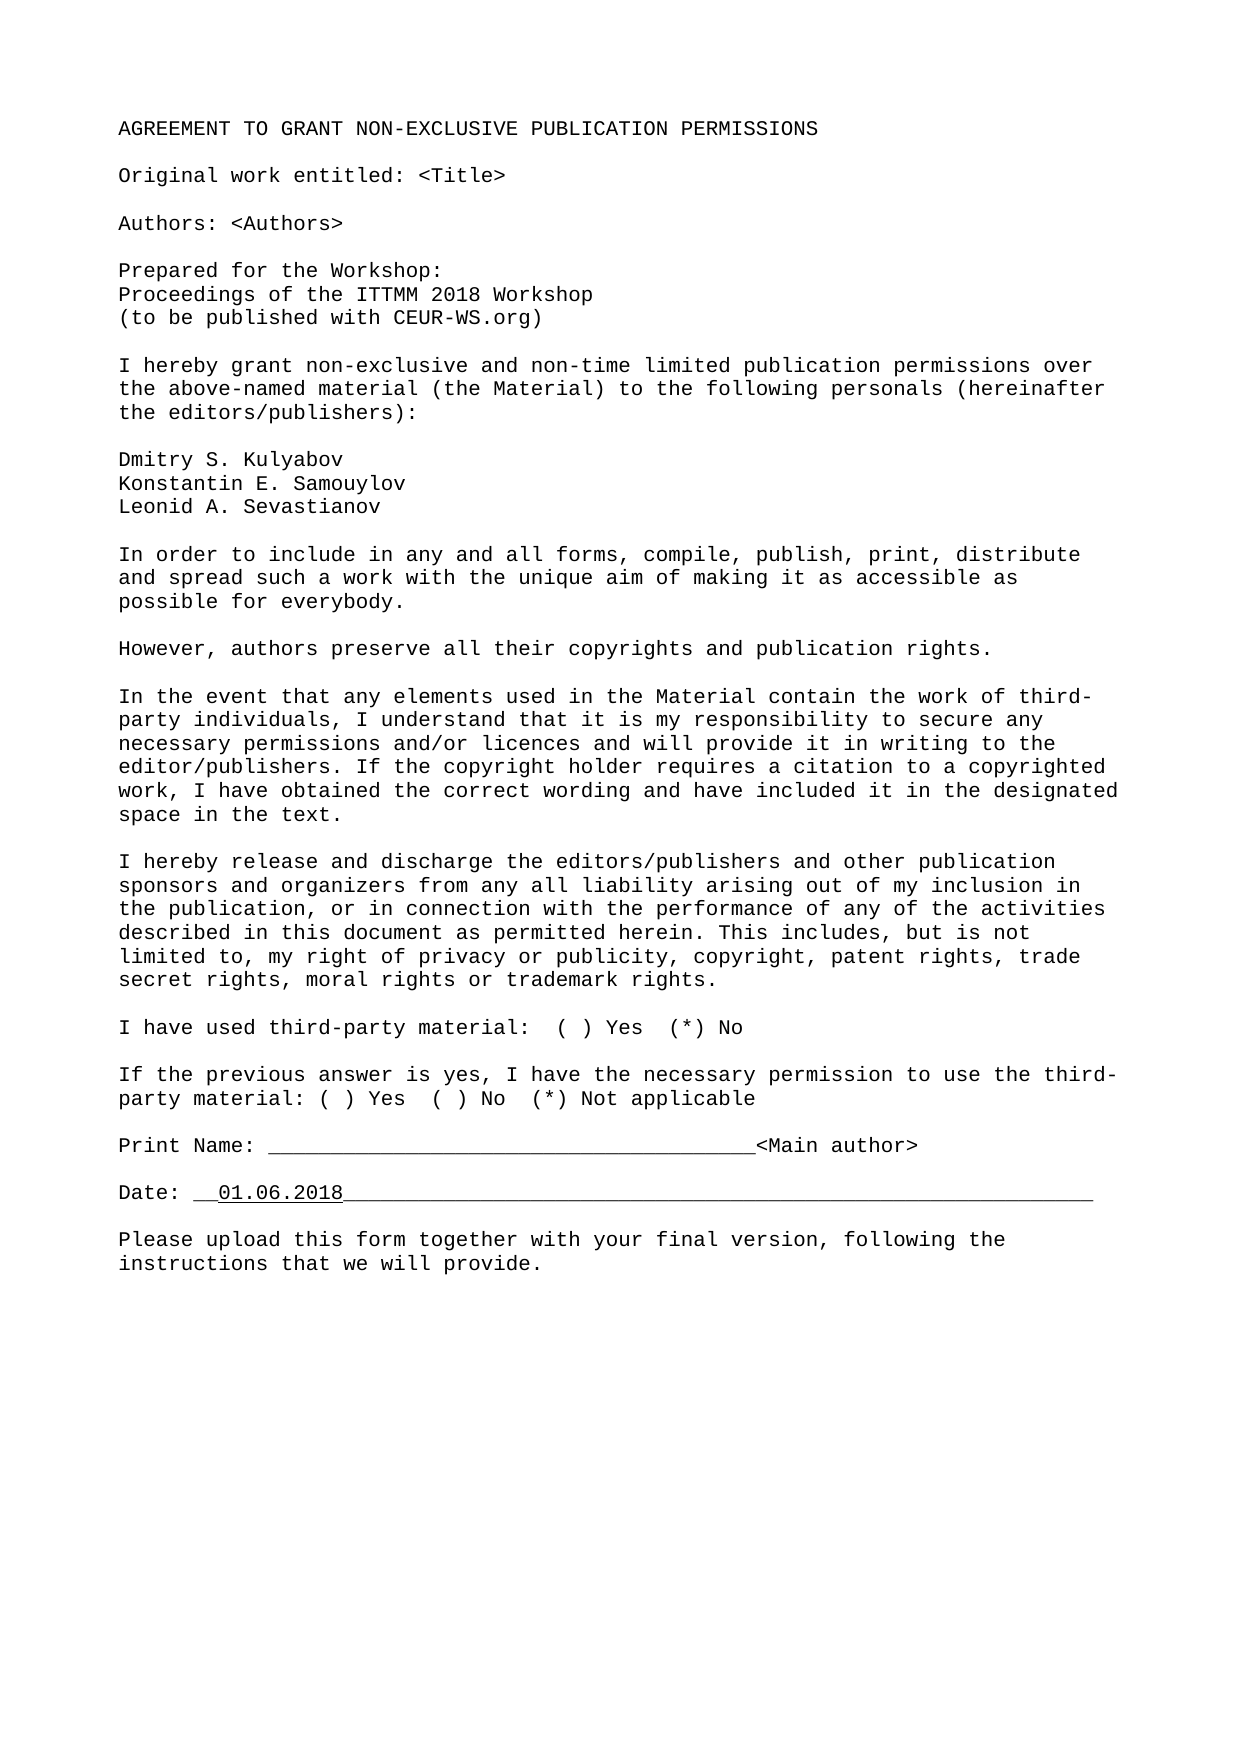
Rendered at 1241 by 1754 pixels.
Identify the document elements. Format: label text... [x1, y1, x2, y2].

text described in this document as permitted herein. This includes, but is not [118, 922, 1122, 946]
text editor/publishers. If the copyright holder requires a citation to a copyrighted [118, 757, 1122, 780]
text In the event that any elements used in the Material contain the work of third- [118, 686, 1122, 709]
text necessary permissions and/or licences and will provide it in writing to the [118, 733, 1122, 757]
text possible for everybody. [118, 591, 1122, 615]
text work, I have obtained the correct wording and have included it in the designated [118, 780, 1122, 804]
text the above-named material (the Material) to the following personals (hereinafter [118, 378, 1122, 402]
text instructions that we will provide. [118, 1253, 1122, 1277]
text the editors/publishers): [118, 402, 1122, 426]
text and spread such a work with the unique aim of making it as accessible as [118, 567, 1122, 591]
text party material: ( ) Yes ( ) No (*) Not applicable [118, 1088, 1122, 1111]
text Please upload this form together with your final version, following the [118, 1229, 1122, 1253]
text Leonid A. Sevastianov [118, 496, 1122, 520]
text secret rights, moral rights or trademark rights. [118, 969, 1122, 993]
text Authors: <Authors> [118, 213, 1122, 236]
text Konstantin E. Samouylov [118, 473, 1122, 496]
text I hereby grant non-exclusive and non-time limited publication permissions over [118, 354, 1122, 378]
text Proceedings of the ITTMM 2018 Workshop [118, 284, 1122, 307]
text In order to include in any and all forms, compile, publish, print, distribute [118, 544, 1122, 567]
text (to be published with CEUR-WS.org) [118, 307, 1122, 331]
text limited to, my right of privacy or publicity, copyright, patent rights, trade [118, 946, 1122, 969]
text Print Name: _______________________________________<Main author> [118, 1135, 1122, 1158]
text I have used third-party material: ( ) Yes (*) No [118, 1017, 1122, 1040]
text the publication, or in connection with the performance of any of the activities [118, 898, 1122, 922]
text Dmitry S. Kulyabov [118, 449, 1122, 473]
text I hereby release and discharge the editors/publishers and other publication [118, 851, 1122, 875]
text space in the text. [118, 804, 1122, 827]
text Prepared for the Workshop: [118, 260, 1122, 284]
text party individuals, I understand that it is my responsibility to secure any [118, 709, 1122, 733]
text sponsors and organizers from any all liability arising out of my inclusion in [118, 875, 1122, 898]
text AGREEMENT TO GRANT NON-EXCLUSIVE PUBLICATION PERMISSIONS [118, 118, 1122, 142]
text If the previous answer is yes, I have the necessary permission to use the third- [118, 1064, 1122, 1088]
text Date: __01.06.2018____________________________________________________________ [118, 1182, 1122, 1206]
text However, authors preserve all their copyrights and publication rights. [118, 638, 1122, 662]
text Original work entitled: <Title> [118, 165, 1122, 189]
